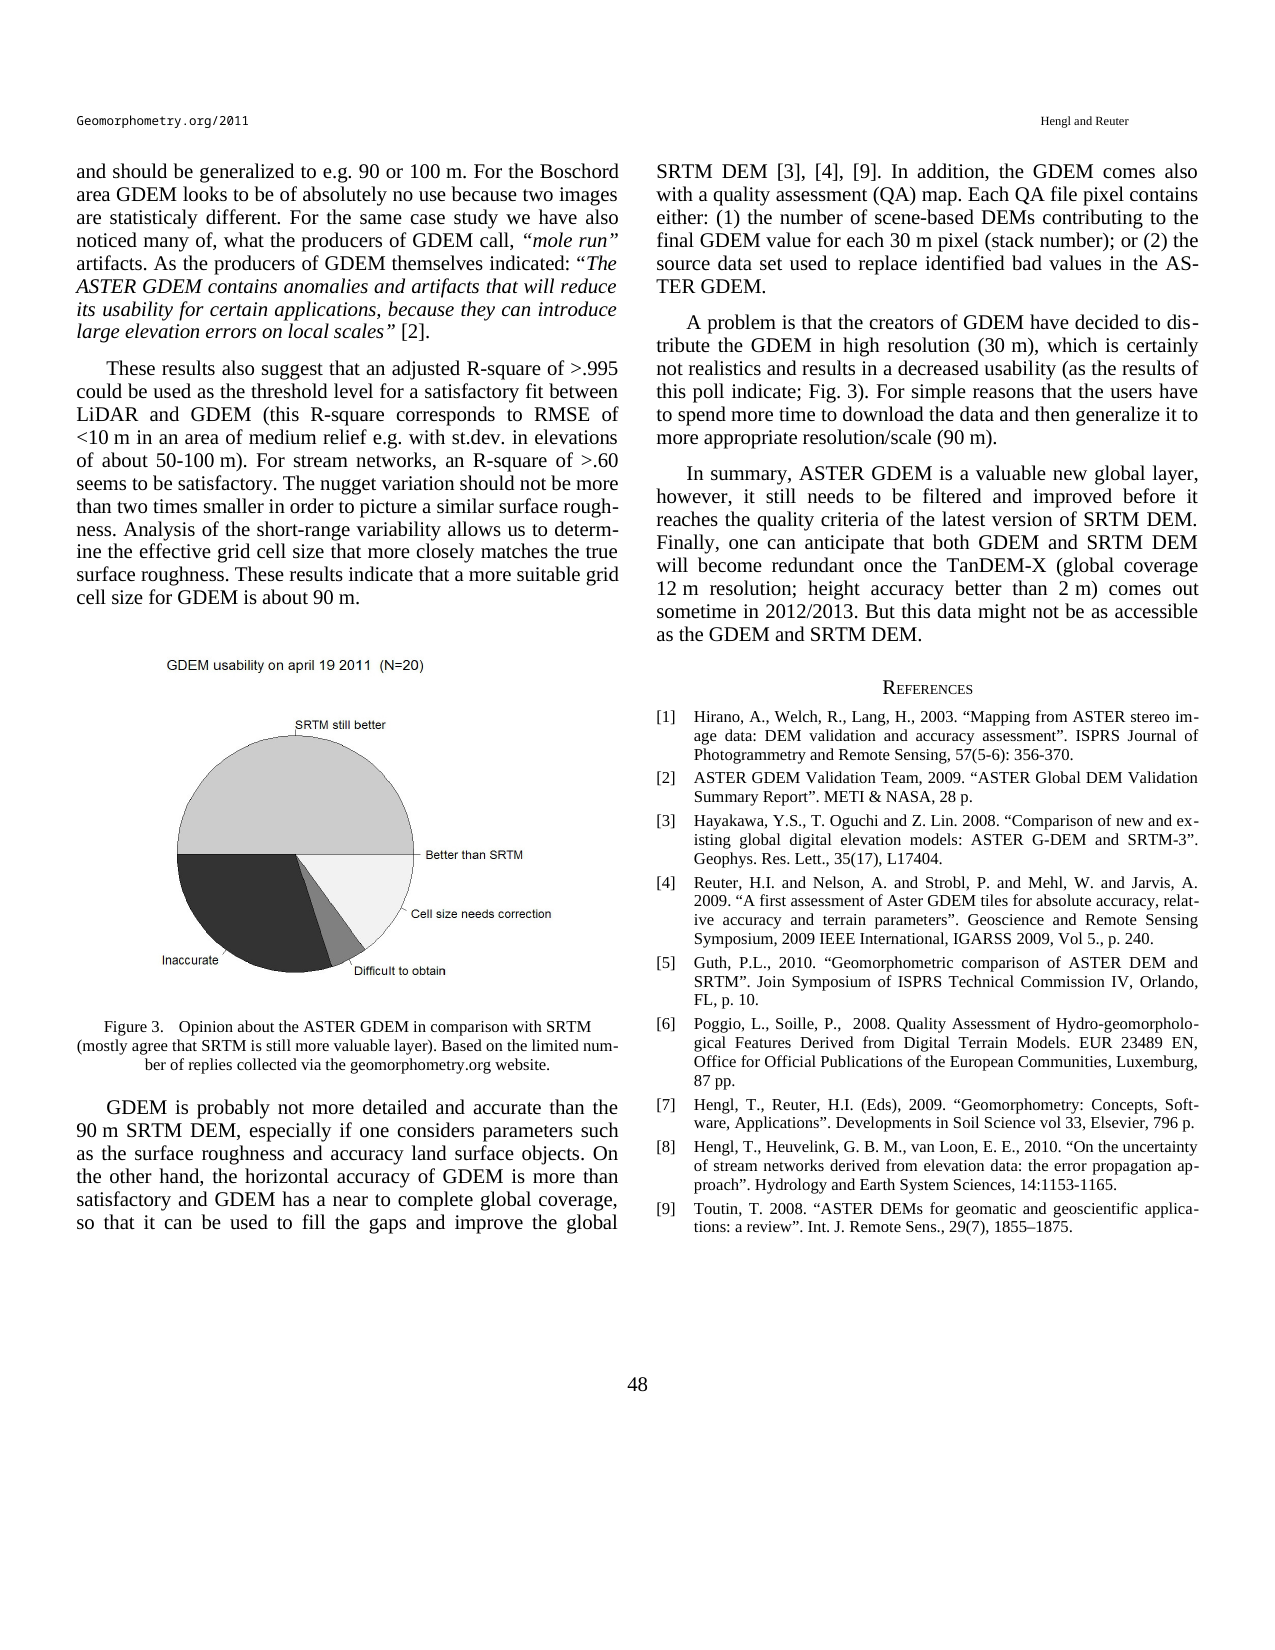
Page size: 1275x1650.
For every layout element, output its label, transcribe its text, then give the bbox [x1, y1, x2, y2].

list Hengl, T., Heuvelink, G. B. M., van Loon, E. E., 2010. “On the uncertainty of stream networks derived from elevation data: the error propagation ap­proach”. Hydrology and Earth System Sciences, 14:1153-1165. [656, 1138, 1199, 1194]
text A problem is that the creators of GDEM have decided to dis­tribute the GDEM in high resolution (30 m), which is certainly not realistics and results in a decreased usabil­ity (as the results of this poll indicate; Fig. 3). For simple reasons that the users have to spend more time to download the data and then generalize it to more appropriate resolution/scale (90 m). [656, 310, 1199, 449]
list Toutin, T. 2008. “ASTER DEMs for geomatic and geoscientific applica­tions: a review”. Int. J. Remote Sens., 29(7), 1855–1875. [656, 1199, 1199, 1237]
list ASTER GDEM Validation Team, 2009. “ASTER Global DEM Validation Summary Report”. METI & NASA, 28 p. [656, 769, 1199, 806]
picture [134, 652, 558, 994]
list Poggio, L., Soille, P., 2008. Quality Assessment of Hydro-geomorpholo­gical Features Derived from Digital Terrain Models. EUR 23489 EN, Office for Official Publications of the European Communities, Luxemburg, 87 pp. [656, 1015, 1199, 1090]
list Opinion about the ASTER GDEM in comparison with SRTM (mostly agree that SRTM is still more valuable layer). Based on the limited num­ber of replies collected via the geomorphometry.org website. [76, 667, 619, 1074]
list Hirano, A., Welch, R., Lang, H., 2003. “Mapping from ASTER stereo im­age data: DEM validation and accuracy assessment”. ISPRS Journal of Photogrammetry and Remote Sensing, 57(5-6): 356-370. [656, 707, 1199, 764]
text In summary, ASTER GDEM is a valu­able new global layer, however, it still needs to be filtered and improved before it reaches the quality criteria of the latest version of SRTM DEM. Finally, one can anticipate that both GDEM and SRTM DEM will become redundant once the TanDEM-X (global coverage 12 m resolution; height accuracy better than 2 m) comes out sometime in 2012/2013. But this data might not be as accessible as the GDEM and SRTM DEM. [656, 461, 1199, 646]
text and should be generalized to e.g. 90 or 100 m. For the Boschord area GDEM looks to be of absolutely no use because two images are statist­icaly different. For the same case study we have also noticed many of, what the produ­cers of GDEM call, “mole run” artifacts. As the producers of GDEM themselves indicated: “The ASTER GDEM contains anomalies and artifacts that will reduce its usability for certain applica­tions, because they can in­troduce large elevation errors on local scales” [2]. [76, 159, 619, 343]
list Hengl, T., Reuter, H.I. (Eds), 2009. “Geomorphometry: Concepts, Soft­ware, Applications”. Developments in Soil Science vol 33, Elsevier, 796 p. [656, 1095, 1199, 1132]
text GDEM is probably not more detailed and accurate than the 90 m SRTM DEM, es­pecially if one considers parameters such as the surface roughness and accuracy land surface objects. On the other hand, the hori­zontal accuracy of GDEM is more than satisfactory and GDEM has a near to complete global coverage, so that it can be used to fill the gaps and improve the global [76, 1095, 619, 1234]
list Guth, P.L., 2010. “Geomorphometric comparison of ASTER DEM and SRTM”. Join Symposium of ISPRS Technical Commission IV, Orlando, FL, p. 10. [656, 953, 1199, 1009]
text These results also suggest that an adjusted R-square of >.995 could be used as the threshold level for a satisfactory fit between LiDAR and GDEM (this R-square corresponds to RMSE of <10 m in an area of medium relief e.g. with st.dev. in elevations of about 50-100 m). For stream networks, an R-square of >.60 seems to be satisfactory. The nugget variation should not be more than two times smaller in order to picture a similar surface rough­ness. Analysis of the short-range variability allows us to determ­ine the effective grid cell size that more closely matches the true sur­face roughness. These results indicate that a more suitable grid cell size for GDEM is about 90 m. [76, 356, 619, 609]
subtitle References [656, 675, 1199, 699]
list Reuter, H.I. and Nelson, A. and Strobl, P. and Mehl, W. and Jarvis, A. 2009. “A first assessment of Aster GDEM tiles for absolute accuracy, relat­ive accuracy and terrain parameters”. Geoscience and Remote Sensing Symposium, 2009 IEEE International, IGARSS 2009, Vol 5., p. 240. [656, 873, 1199, 948]
text [75, 652, 616, 1017]
text SRTM DEM [3], [4], [9]. In addition, the GDEM comes also with a quality assessment (QA) map. Each QA file pixel contains either: (1) the number of scene-based DEMs contributing to the final GDEM value for each 30 m pixel (stack number); or (2) the source data set used to replace identi­fied bad values in the AS­TER GDEM. [656, 159, 1199, 298]
list Hayakawa, Y.S., T. Oguchi and Z. Lin. 2008. “Comparison of new and ex­isting global digital elevation models: ASTER G-DEM and SRTM-3”. Geophys. Res. Lett., 35(17), L17404. [656, 812, 1199, 868]
